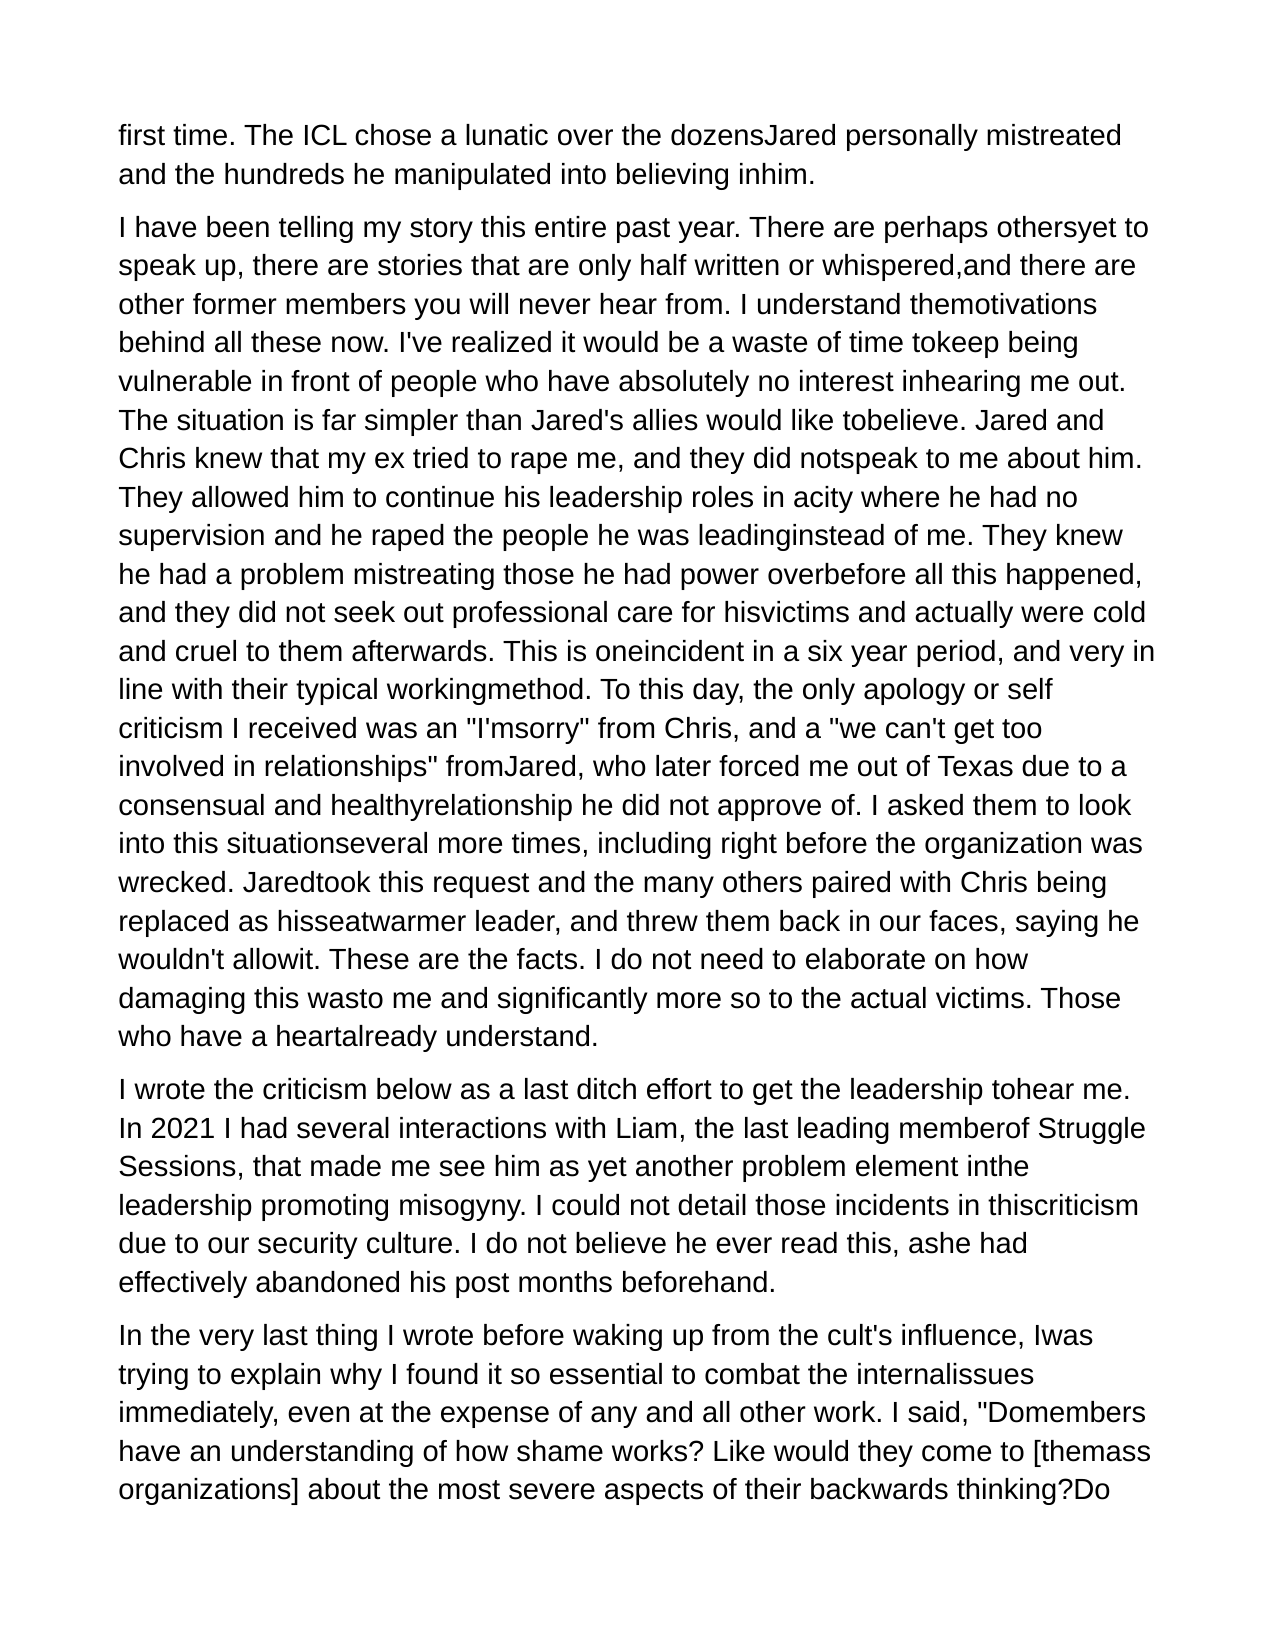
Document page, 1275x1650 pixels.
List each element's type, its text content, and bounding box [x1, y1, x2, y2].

text first time. The ICL chose a lunatic over the dozensJared personally mistreated and the hundreds he manipulated into believing inhim. [118, 118, 1157, 190]
text I wrote the criticism below as a last ditch effort to get the leadership tohear me. In 2021 I had several interactions with Liam, the last leading memberof Struggle Sessions, that made me see him as yet another problem element inthe leadership promoting misogyny. I could not detail those incidents in thiscriticism due to our security culture. I do not believe he ever read this, ashe had effectively abandoned his post months beforehand. [118, 1072, 1157, 1298]
text In the very last thing I wrote before waking up from the cult's influence, Iwas trying to explain why I found it so essential to combat the internalissues immediately, even at the expense of any and all other work. I said, "Domembers have an understanding of how shame works? Like would they come to [themass organizations] about the most severe aspects of their backwards thinking?Do [118, 1318, 1157, 1506]
text I have been telling my story this entire past year. There are perhaps othersyet to speak up, there are stories that are only half written or whispered,and there are other former members you will never hear from. I understand themotivations behind all these now. I've realized it would be a waste of time tokeep being vulnerable in front of people who have absolutely no interest inhearing me out. The situation is far simpler than Jared's allies would like tobelieve. Jared and Chris knew that my ex tried to rape me, and they did notspeak to me about him. They allowed him to continue his leadership roles in acity where he had no supervision and he raped the people he was leadinginstead of me. They knew he had a problem mistreating those he had power overbefore all this happened, and they did not seek out professional care for hisvictims and actually were cold and cruel to them afterwards. This is oneincident in a six year period, and very in line with their typical workingmethod. To this day, the only apology or self criticism I received was an "I'msorry" from Chris, and a "we can't get too involved in relationships" fromJared, who later forced me out of Texas due to a consensual and healthyrelationship he did not approve of. I asked them to look into this situationseveral more times, including right before the organization was wrecked. Jaredtook this request and the many others paired with Chris being replaced as hisseatwarmer leader, and threw them back in our faces, saying he wouldn't allowit. These are the facts. I do not need to elaborate on how damaging this wasto me and significantly more so to the actual victims. Those who have a heartalready understand. [118, 210, 1157, 1053]
